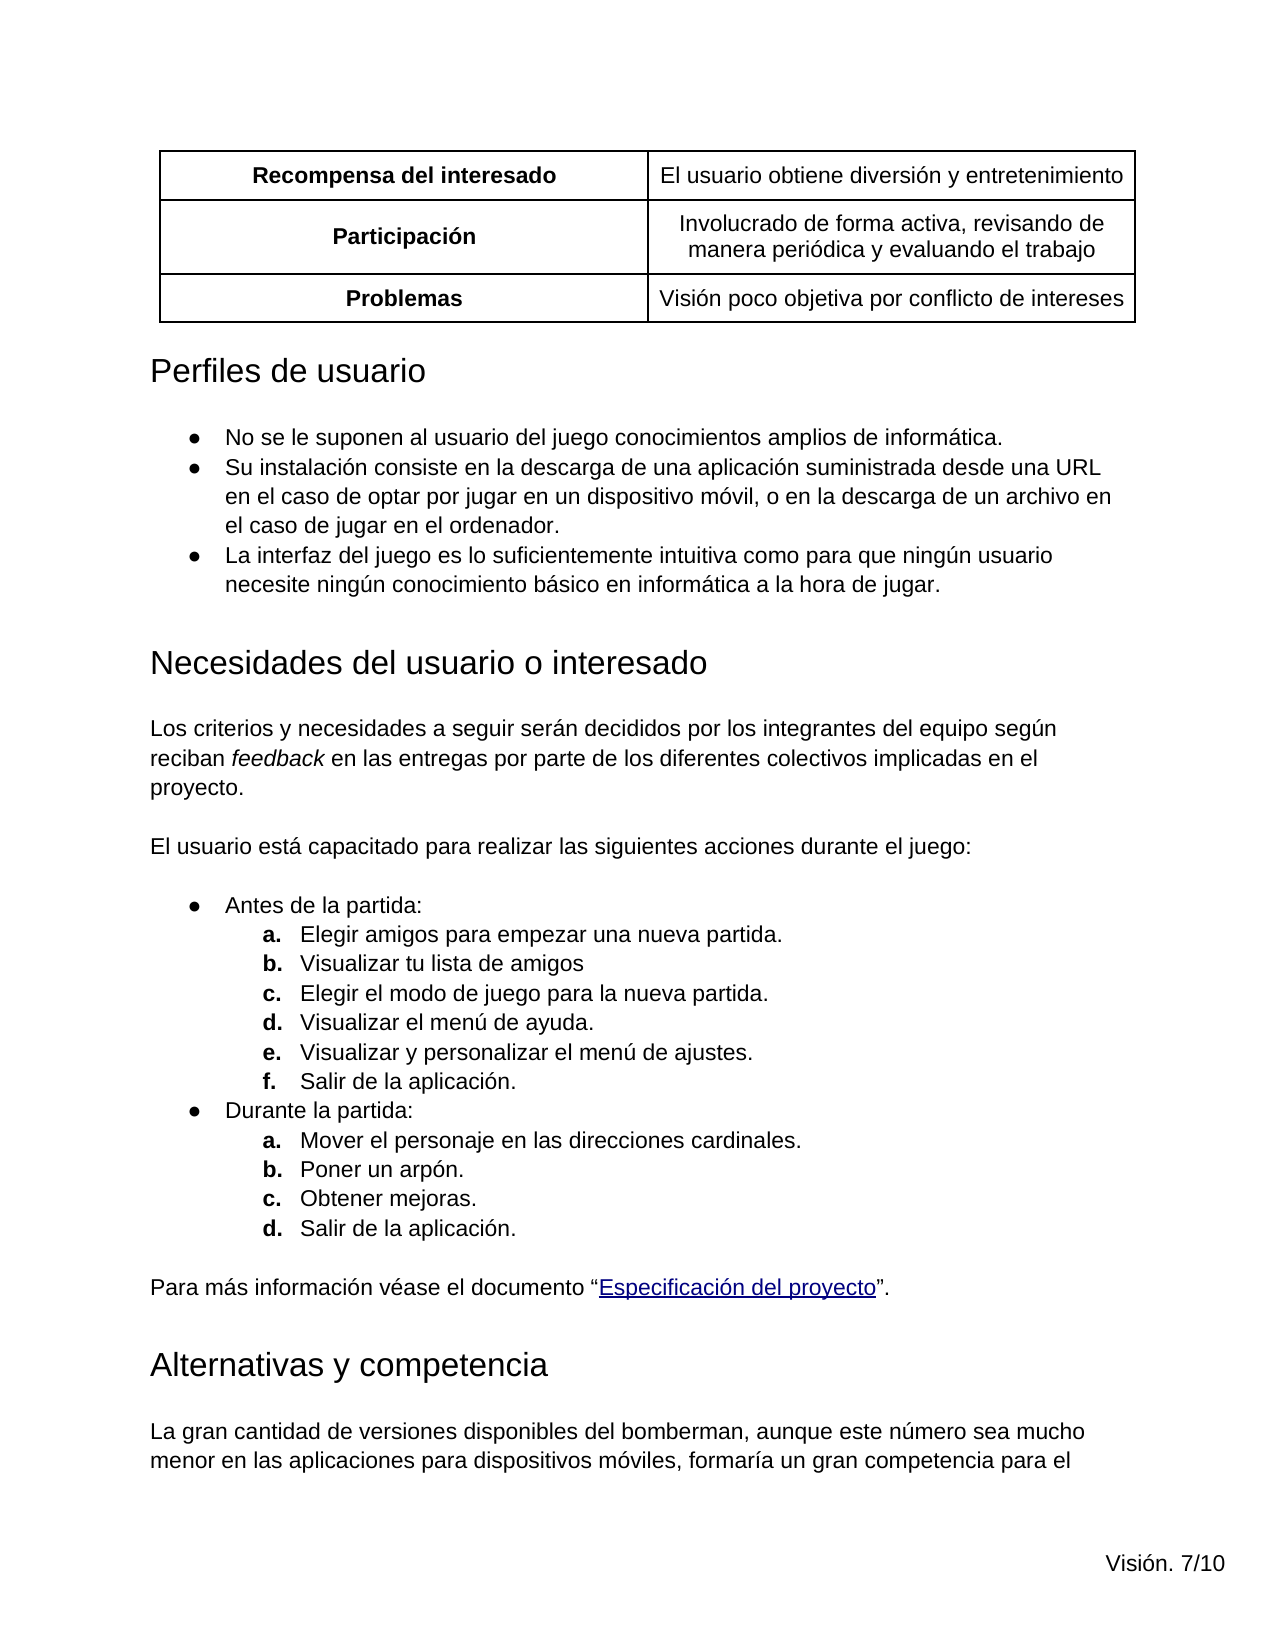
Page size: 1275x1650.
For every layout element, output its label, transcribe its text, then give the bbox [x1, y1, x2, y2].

table_cell Problemas [161, 275, 647, 321]
list Durante la partida: [201, 1098, 1125, 1124]
text La gran cantidad de versiones disponibles del bomberman, aunque este número sea mucho menor en las aplicaciones para dispositivos móviles, formaría un gran competencia para el [150, 1419, 1125, 1474]
text Necesidades del usuario o interesado [150, 644, 1125, 681]
list Obtener mejoras. [282, 1186, 1125, 1212]
list Visualizar tu lista de amigos [283, 951, 1125, 977]
list Su instalación consiste en la descarga de una aplicación suministrada desde una URL en el caso de optar por jugar en un dispositivo móvil, o en la descarga de un archivo en el caso de jugar en el ordenador. [187, 454, 1125, 539]
table_cell Visión poco objetiva por conflicto de intereses [649, 275, 1134, 321]
list Visualizar y personalizar el menú de ajustes. [282, 1039, 1125, 1065]
list Salir de la aplicación. [283, 1216, 1125, 1241]
text Alternativas y competencia [150, 1346, 1125, 1384]
table_cell El usuario obtiene diversión y entretenimiento [649, 152, 1134, 198]
list No se le suponen al usuario del juego conocimientos amplios de informática. [201, 425, 1125, 451]
list Mover el personaje en las direcciones cardinales. [262, 1127, 1125, 1153]
table_cell Involucrado de forma activa, revisando de manera periódica y evaluando el trabajo [649, 201, 1134, 273]
list Salir de la aplicación. [277, 1069, 1125, 1094]
text Para más información véase el documento “Especificación del proyecto”. [150, 1274, 1125, 1300]
list Antes de la partida: [187, 892, 1125, 918]
list Poner un arpón. [283, 1157, 1125, 1182]
table_cell Participación [161, 201, 647, 273]
text El usuario está capacitado para realizar las siguientes acciones durante el juego: [150, 834, 1125, 859]
list La interfaz del juego es lo suficientemente intuitiva como para que ningún usuario necesite ningún conocimiento básico en informática a la hora de jugar. [187, 542, 1125, 597]
list Elegir amigos para empezar una nueva partida. [282, 922, 1125, 947]
text Perfiles de usuario [150, 353, 1125, 390]
table_cell Recompensa del interesado [161, 152, 647, 198]
list Visualizar el menú de ayuda. [283, 1010, 1125, 1036]
text Los criterios y necesidades a seguir serán decididos por los integrantes del equipo según reciban feedback en las entregas por parte de los diferentes colectivos implicadas en el proyecto. [150, 716, 1125, 801]
list Elegir el modo de juego para la nueva partida. [282, 981, 1125, 1006]
